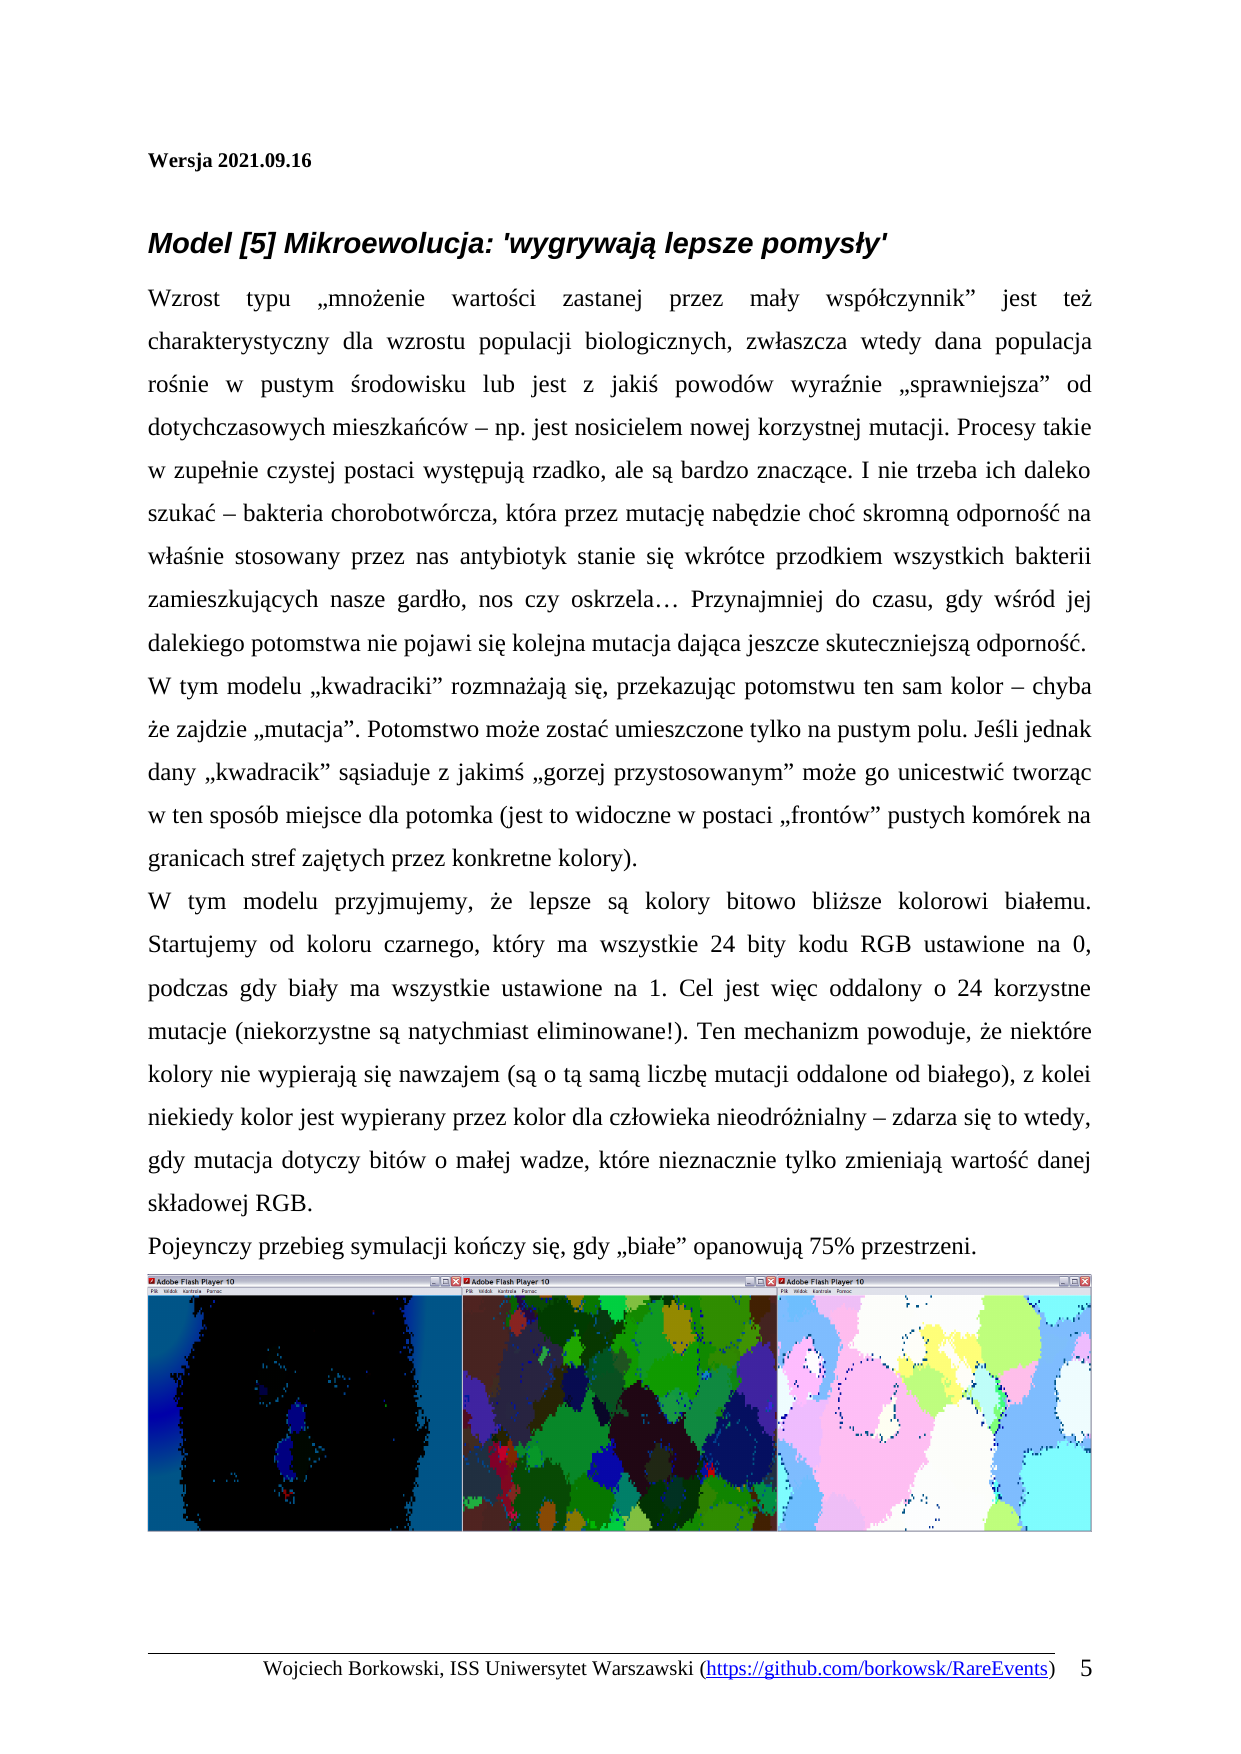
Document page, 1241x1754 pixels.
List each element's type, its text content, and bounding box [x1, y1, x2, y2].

subtitle Model [5] Mikroewolucja: 'wygrywają lepsze pomysły' [148, 226, 1093, 260]
text W tym modelu przyjmujemy, że lepsze są kolory bitowo bliższe kolorowi białemu. Startujemy od koloru czarnego, który ma wszystkie 24 bity kodu RGB ustawione na 0, podczas gdy biały ma wszystkie ustawione na 1. Cel jest więc oddalony o 24 korzystne mutacje (niekorzystne są natychmiast eliminowane!). Ten mechanizm powoduje, że niektóre kolory nie wypierają się nawzajem (są o tą samą liczbę mutacji oddalone od białego), z kolei niekiedy kolor jest wypierany przez kolor dla człowieka nieodróżnialny – zdarza się to wtedy, gdy mutacja dotyczy bitów o małej wadze, które nieznacznie tylko zmieniają wartość danej składowej RGB. [148, 886, 1093, 1217]
text Wzrost typu „mnożenie wartości zastanej przez mały współczynnik” jest też charakterystyczny dla wzrostu populacji biologicznych, zwłaszcza wtedy dana populacja rośnie w pustym środowisku lub jest z jakiś powodów wyraźnie „sprawniejsza” od dotychczasowych mieszkańców – np. jest nosicielem nowej korzystnej mutacji. Procesy takie w zupełnie czystej postaci występują rzadko, ale są bardzo znaczące. I nie trzeba ich daleko szukać – bakteria chorobotwórcza, która przez mutację nabędzie choć skromną odporność na właśnie stosowany przez nas antybiotyk stanie się wkrótce przodkiem wszystkich bakterii zamieszkujących nasze gardło, nos czy oskrzela… Przynajmniej do czasu, gdy wśród jej dalekiego potomstwa nie pojawi się kolejna mutacja dająca jeszcze skuteczniejszą odporność. [148, 283, 1093, 656]
picture [147, 1274, 1092, 1532]
text W tym modelu „kwadraciki” rozmnażają się, przekazując potomstwu ten sam kolor – chyba że zajdzie „mutacja”. Potomstwo może zostać umieszczone tylko na pustym polu. Jeśli jednak dany „kwadracik” sąsiaduje z jakimś „gorzej przystosowanym” może go unicestwić tworząc w ten sposób miejsce dla potomka (jest to widoczne w postaci „frontów” pustych komórek na granicach stref zajętych przez konkretne kolory). [148, 671, 1093, 872]
text Pojeynczy przebieg symulacji kończy się, gdy „białe” opanowują 75% przestrzeni. [148, 1231, 1093, 1260]
